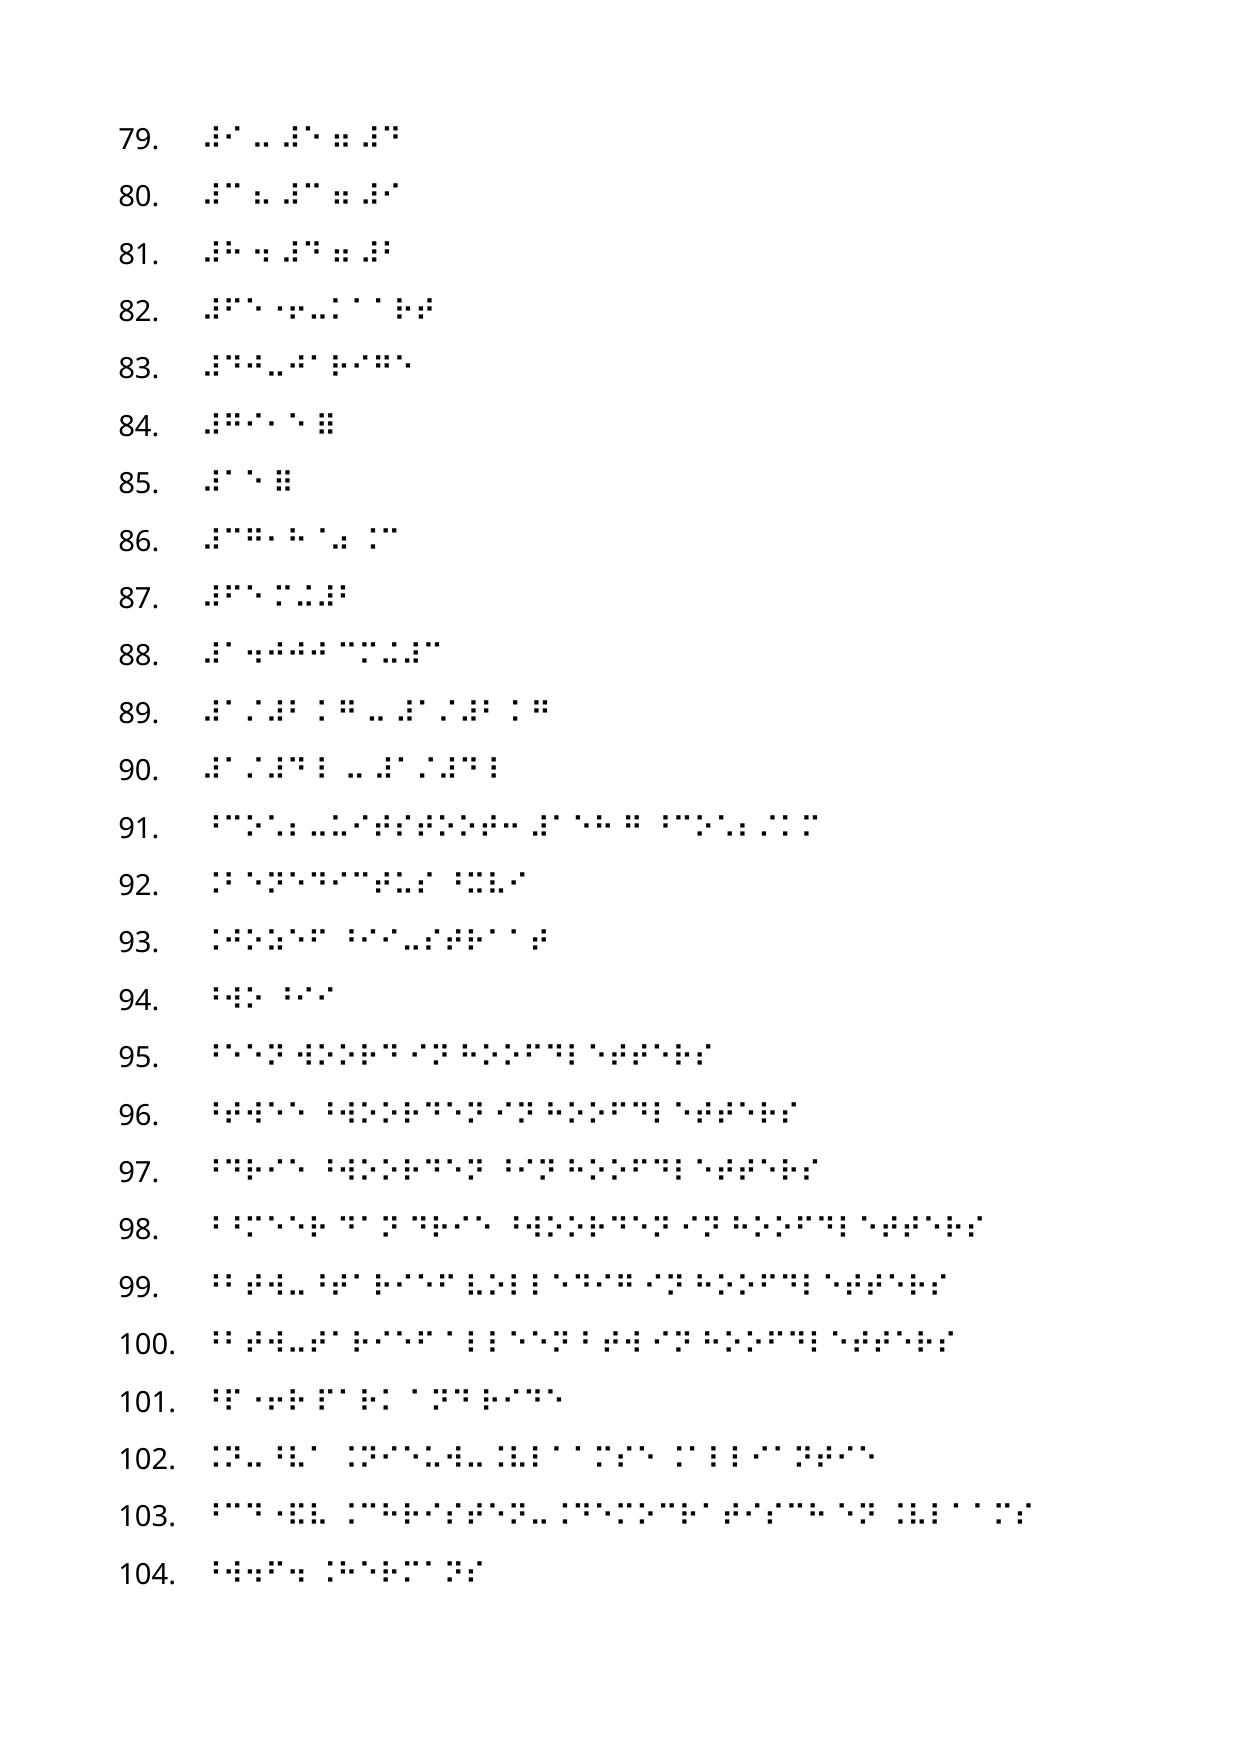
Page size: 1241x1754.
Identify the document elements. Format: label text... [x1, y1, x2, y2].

list ⠼⠁⠌⠼⠃ ⠅⠛ ⠤ ⠼⠁⠌⠼⠃ ⠅⠛ [118, 692, 1122, 732]
list ⠼⠊ ⠤ ⠼⠑ ⠶ ⠼⠙ [118, 118, 1122, 158]
list ⠘⠺⠲⠋⠲ ⠨⠓⠑⠗⠍⠁⠝⠎ [118, 1553, 1122, 1593]
list ⠘⠙⠗⠊⠑ ⠘⠺⠕⠕⠗⠙⠑⠝ ⠘⠊⠝ ⠓⠕⠕⠋⠙⠇⠑⠞⠞⠑⠗⠎ [118, 1151, 1122, 1191]
list ⠨⠃⠑⠝⠑⠙⠊⠉⠞⠥⠎ ⠘⠭⠧⠊ [118, 864, 1122, 904]
list ⠼⠉ ⠦ ⠼⠉ ⠶ ⠼⠊ [118, 176, 1122, 215]
list ⠼⠁⠑ ⠿ [118, 462, 1122, 502]
list ⠼⠛⠊⠂⠑ ⠿ [118, 405, 1122, 445]
list ⠼⠉⠛⠂⠓⠈⠴ ⠨⠉ [118, 520, 1122, 559]
list ⠘⠑⠑⠝ ⠺⠕⠕⠗⠙ ⠊⠝ ⠓⠕⠕⠋⠙⠇⠑⠞⠞⠑⠗⠎ [118, 1036, 1122, 1076]
list ⠘⠘⠍⠑⠑⠗ ⠙⠁⠝ ⠙⠗⠊⠑ ⠘⠺⠕⠕⠗⠙⠑⠝ ⠊⠝ ⠓⠕⠕⠋⠙⠇⠑⠞⠞⠑⠗⠎ [118, 1209, 1122, 1248]
list ⠼⠁⠌⠼⠙ ⠇ ⠤ ⠼⠁⠌⠼⠙ ⠇ [118, 749, 1122, 789]
list ⠘⠉⠕⠡⠆⠤⠥⠊⠞⠎⠞⠕⠕⠞⠒ ⠼⠁⠑⠓ ⠛ ⠘⠉⠕⠡⠆⠌⠅⠍ [118, 807, 1122, 847]
list ⠘⠏⠐⠖⠗ ⠏⠁⠗⠅ ⠁⠝⠙ ⠗⠊⠙⠑ [118, 1381, 1122, 1421]
list ⠼⠋⠑⠐⠖⠤⠅⠁⠁⠗⠞ [118, 290, 1122, 330]
list ⠘⠃⠞⠺⠤⠘⠞⠁⠗⠊⠑⠋ ⠧⠕⠇⠇⠑⠙⠊⠛ ⠊⠝ ⠓⠕⠕⠋⠙⠇⠑⠞⠞⠑⠗⠎ [118, 1266, 1122, 1306]
list ⠼⠓ ⠲ ⠼⠙ ⠶ ⠼⠃ [118, 233, 1122, 273]
list ⠼⠋⠑ ⠍⠬⠼⠃ [118, 577, 1122, 617]
list ⠨⠚⠕⠵⠑⠋ ⠘⠊⠊⠤⠎⠞⠗⠁⠁⠞ [118, 922, 1122, 961]
list ⠼⠙⠚⠤⠚⠁⠗⠊⠛⠑ [118, 348, 1122, 387]
list ⠘⠞⠺⠑⠑ ⠘⠺⠕⠕⠗⠙⠑⠝ ⠊⠝ ⠓⠕⠕⠋⠙⠇⠑⠞⠞⠑⠗⠎ [118, 1094, 1122, 1133]
list ⠘⠉⠙⠐⠯⠧ ⠨⠉⠓⠗⠊⠎⠞⠑⠝⠤⠨⠙⠑⠍⠕⠉⠗⠁⠞⠊⠎⠉⠓ ⠑⠝ ⠨⠧⠇⠁⠁⠍⠎ [118, 1496, 1122, 1535]
list ⠘⠃⠞⠺⠤⠞⠁⠗⠊⠑⠋ ⠁⠇⠇⠑⠑⠝ ⠃⠞⠺ ⠊⠝ ⠓⠕⠕⠋⠙⠇⠑⠞⠞⠑⠗⠎ [118, 1323, 1122, 1363]
list ⠼⠁⠲⠚⠚⠚ ⠉⠍⠬⠼⠉ [118, 635, 1122, 674]
list ⠘⠺⠕ ⠘⠊⠊ [118, 979, 1122, 1019]
list ⠨⠝⠤⠘⠧⠁ ⠨⠝⠊⠑⠥⠺⠤⠨⠧⠇⠁⠁⠍⠎⠑ ⠨⠁⠇⠇⠊⠁⠝⠞⠊⠑ [118, 1438, 1122, 1478]
